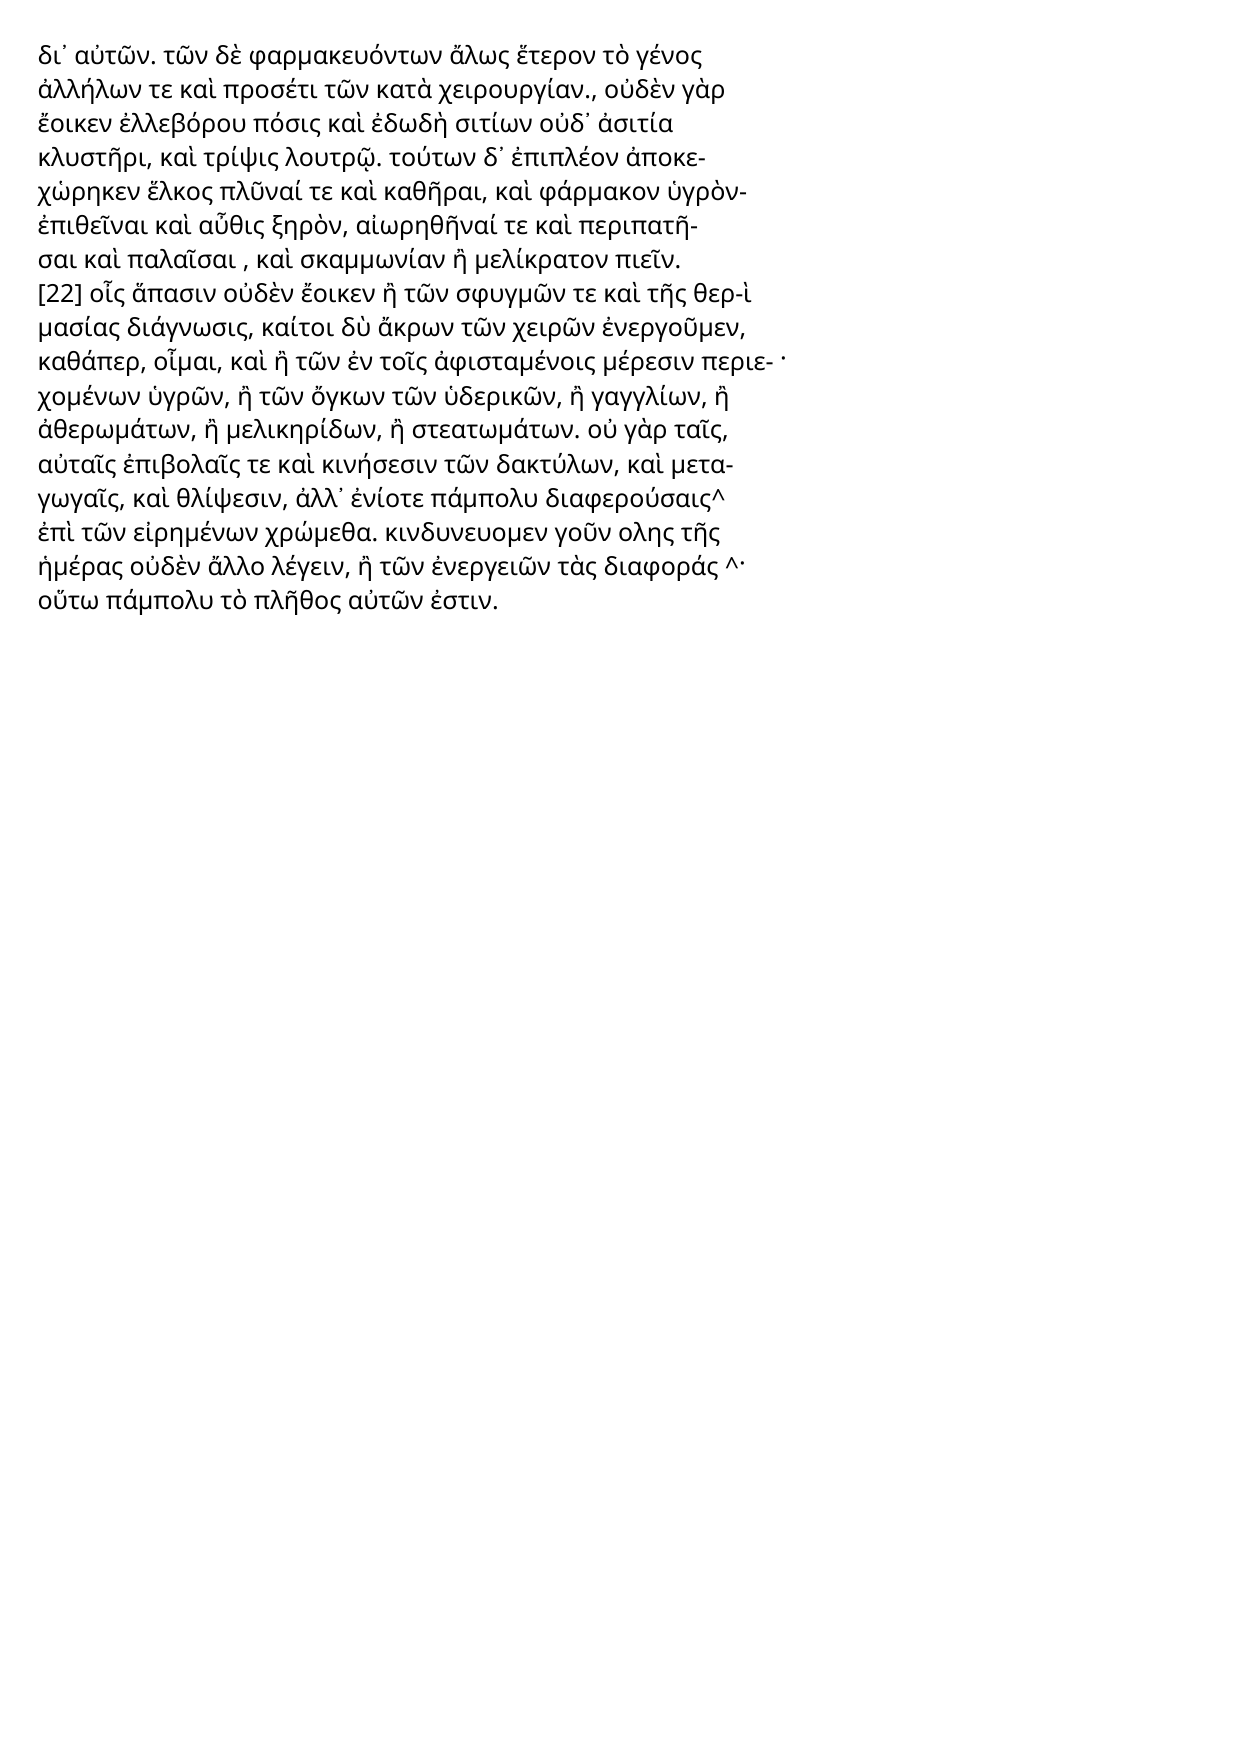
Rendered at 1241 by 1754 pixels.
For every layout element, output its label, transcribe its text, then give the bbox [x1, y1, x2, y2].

text δι᾽ αὐτῶν. τῶν δὲ φαρμακευόντων ἄλως ἕτερον τὸ γένος ἀλλήλων τε καὶ προσέτι τῶν κατὰ χειρουργίαν., οὐδὲν γὰρ ἔοικεν ἐλλεβόρου πόσις καὶ ἐδωδὴ σιτίων οὐδ᾽ ἀσιτία κλυστῆρι, καὶ τρίψις λουτρῷ. τούτων δ᾽ ἐπιπλέον ἀποκε- χὡρηκεν ἕλκος πλῦναί τε καὶ καθῆραι, καὶ φάρμακον ὑγρὸν- ἐπιθεῖναι καὶ αὖθις ξηρὸν, αἰωρηθῆναί τε καὶ περιπατῆ- σαι καὶ παλαῖσαι , καὶ σκαμμωνίαν ἢ μελίκρατον πιεῖν. [22] οἶς ἅπασιν οὐδὲν ἔοικεν ἢ τῶν σφυγμῶν τε καὶ τῆς θερ-ὶ μασίας διάγνωσις, καίτοι δὺ ἄκρων τῶν χειρῶν ἐνεργοῦμεν, καθάπερ, οἶμαι, καὶ ἢ τῶν ἐν τοῖς ἀφισταμένοις μέρεσιν περιε- · χομένων ὑγρῶν, ἢ τῶν ὄγκων τῶν ὑδερικῶν, ἢ γαγγλίων, ἢ ἀθερωμάτων, ἢ μελικηρίδων, ἢ στεατωμάτων. οὐ γὰρ ταῖς, αὐταῖς ἐπιβολαῖς τε καὶ κινήσεσιν τῶν δακτύλων, καὶ μετα- γωγαῖς, καὶ θλίψεσιν, ἀλλ᾽ ἐνίοτε πάμπολυ διαφερούσαις^ ἐπὶ τῶν εἰρημένων χρώμεθα. κινδυνευομεν γοῦν ολης τῆς ἡμέρας οὐδὲν ἄλλο λέγειν, ἢ τῶν ἐνεργειῶν τὰς διαφοράς ^· οὕτω πάμπολυ τὸ πλῆθος αὐτῶν ἐστιν. [37, 37, 1203, 617]
